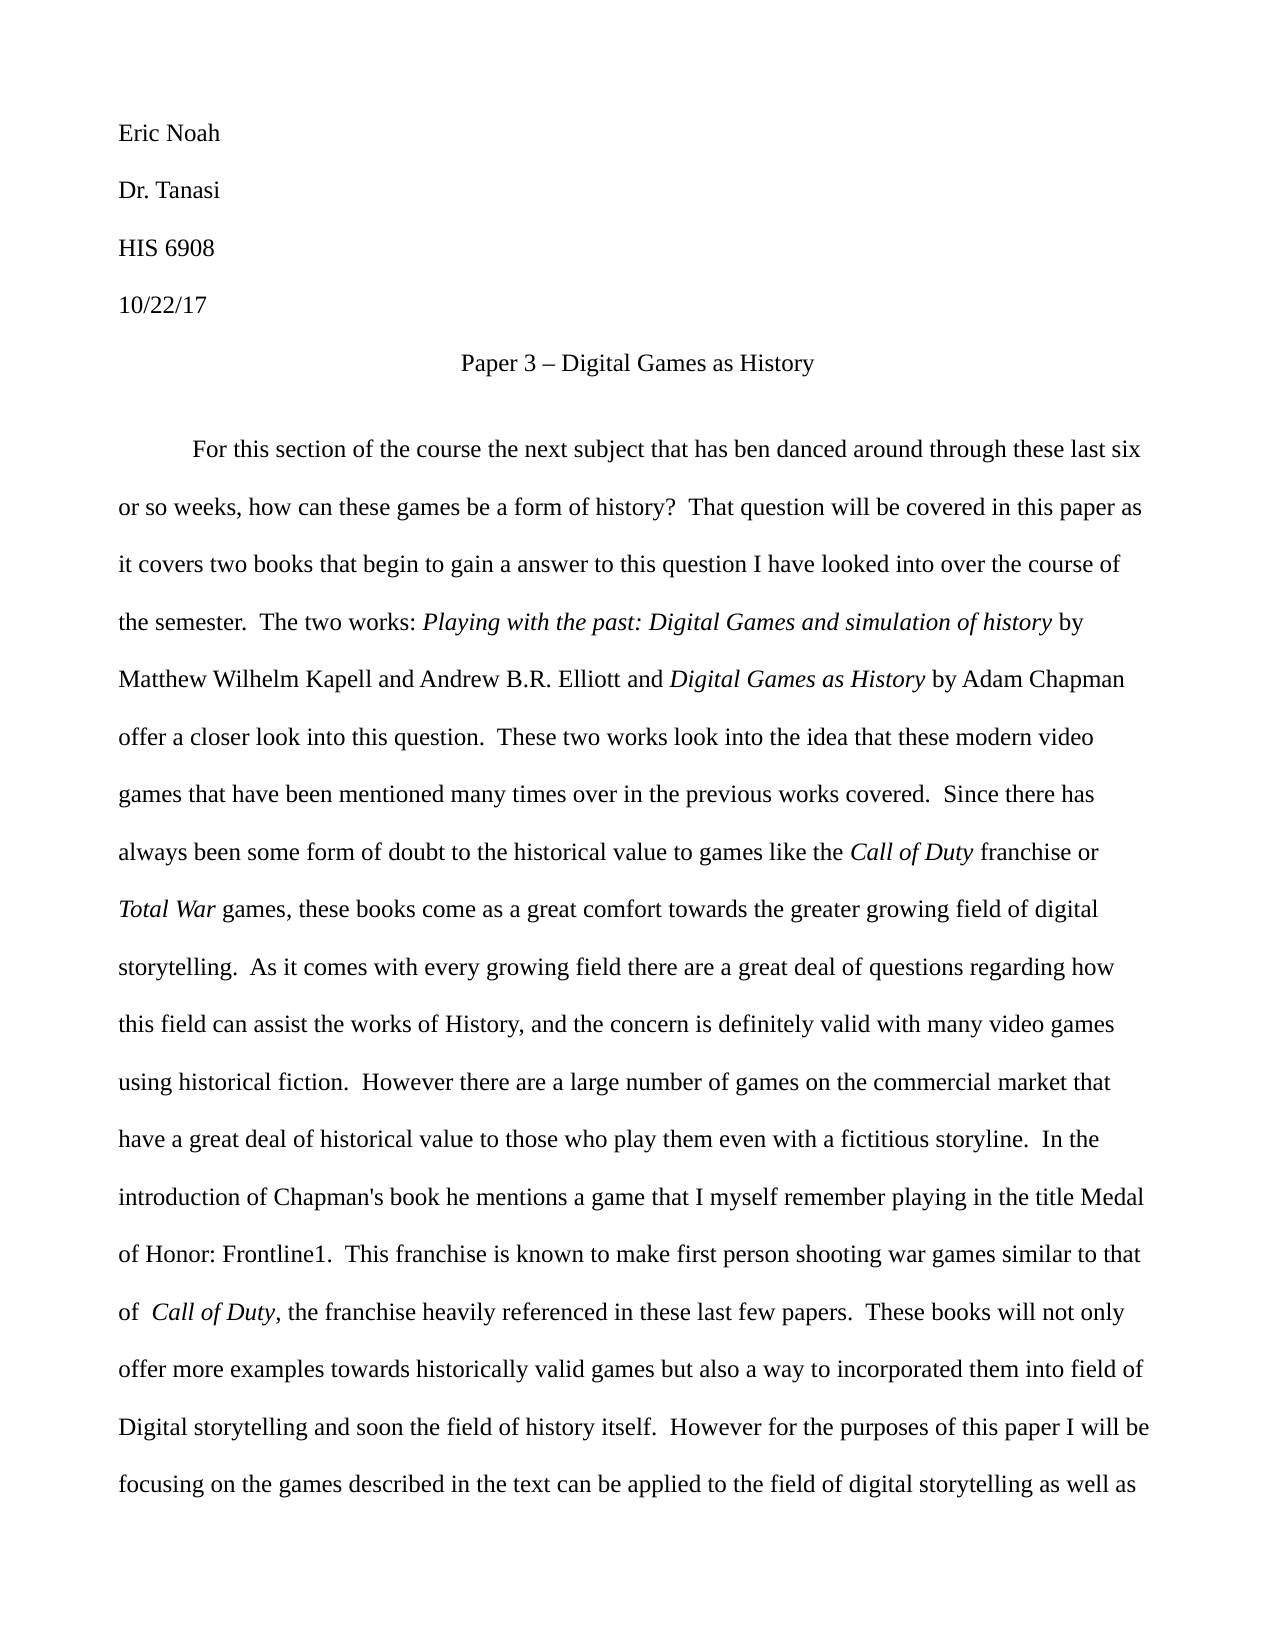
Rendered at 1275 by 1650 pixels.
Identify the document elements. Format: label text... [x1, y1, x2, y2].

text Dr. Tanasi [118, 176, 1157, 204]
text Eric Noah [118, 118, 1157, 147]
text 10/22/17 [118, 291, 1157, 348]
text HIS 6908 [118, 233, 1157, 262]
text For this section of the course the next subject that has ben danced around through these last six or so weeks, how can these games be a form of history? That question will be covered in this paper as it covers two books that begin to gain a answer to this question I have looked into over the course of the semester. The two works: Playing with the past: Digital Games and simulation of history by Matthew Wilhelm Kapell and Andrew B.R. Elliott and Digital Games as History by Adam Chapman offer a closer look into this question. These two works look into the idea that these modern video games that have been mentioned many times over in the previous works covered. Since there has always been some form of doubt to the historical value to games like the Call of Duty franchise or Total War games, these books come as a great comfort towards the greater growing field of digital storytelling. As it comes with every growing field there are a great deal of questions regarding how this field can assist the works of History, and the concern is definitely valid with many video games using historical fiction. However there are a large number of games on the commercial market that have a great deal of historical value to those who play them even with a fictitious storyline. In the introduction of Chapman's book he mentions a game that I myself remember playing in the title Medal of Honor: Frontline1. This franchise is known to make first person shooting war games similar to that of Call of Duty, the franchise heavily referenced in these last few papers. These books will not only offer more examples towards historically valid games but also a way to incorporated them into field of Digital storytelling and soon the field of history itself. However for the purposes of this paper I will be focusing on the games described in the text can be applied to the field of digital storytelling as well as [118, 434, 1157, 1498]
text Paper 3 – Digital Games as History [118, 348, 1157, 377]
